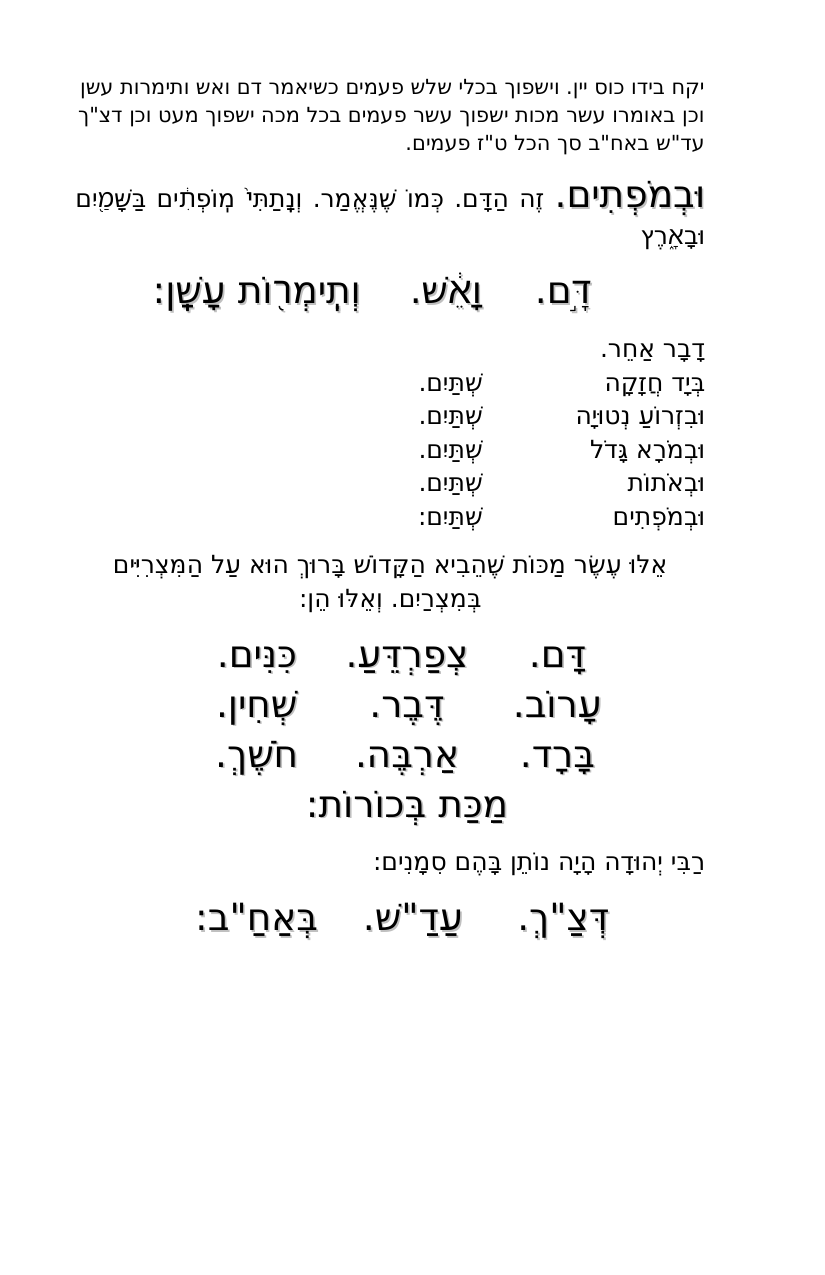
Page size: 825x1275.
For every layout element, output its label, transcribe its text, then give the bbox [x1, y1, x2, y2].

text וּבְמֹפְתִים. זֶה הַדָּם. כְּמוֹ שֶׁנֶּאֱמַר. וְנָֽתַתִּי֙ מֽוֹפְתִ֔ים בַּשָּׁמַ֖יִם וּבָאָ֑רֶץ [75, 173, 705, 250]
text יקח בידו כוס יין. וישפוך בכלי שלש פעמים כשיאמר דם ואש ותימרות עשן וכן באומרו עשר מכות ישפוך עשר פעמים בכל מכה ישפוך מעט וכן דצ"ך עד"ש באח"ב סך הכל ט"ז פעמים. [75, 75, 705, 155]
text וּבְמֹרָא גָּדֹל שְׁתַּיִם. [75, 435, 705, 464]
text מַכַּת בְּכוֹרוֹת: [75, 782, 705, 826]
text וּבִזְרוֹעַ נְטוּיָה שְׁתַּיִם. [75, 401, 705, 431]
text דָבָר אַחֵר. [75, 334, 705, 363]
text בְּיָד חֲזָקָה שְׁתַּיִם. [75, 368, 705, 397]
text רַבִּי יְהוּדָה הָיָה נוֹתֵן בָּהֶם סִמָנִים: [75, 848, 705, 877]
text דְּצַ"ךְ. עַדַ"שׁ. בְּאַחַ"ב: [75, 896, 705, 939]
text וּבְאֹתוֹת שְׁתַּיִם. [75, 468, 705, 498]
text דָּם. צְפַרְדֵּעַ. כִּנִּים. [75, 632, 705, 676]
text אֵלּוּ עֶשֶׂר מַכּוֹת שֶׁהֵבִיא הַקָּדוֹשׁ בָּרוּךְ הוּא עַל הַמִּצְרִיִּים בְּמִצְרַיִם. וְאֵלּוּ הֵן: [75, 551, 705, 613]
text דָּ֣ם. וָאֵ֔שׁ. וְתִֽימְר֖וֹת עָשָֽׁן: [75, 269, 705, 313]
text וּבְמֹפְתִים שְׁתַּיִם: [75, 502, 705, 531]
text עָרוֹב. דֶּבֶר. שְׁחִין. [75, 682, 705, 726]
text בָּרָד. אַרְבֶּה. חֹשֶׁךְ. [75, 732, 705, 776]
